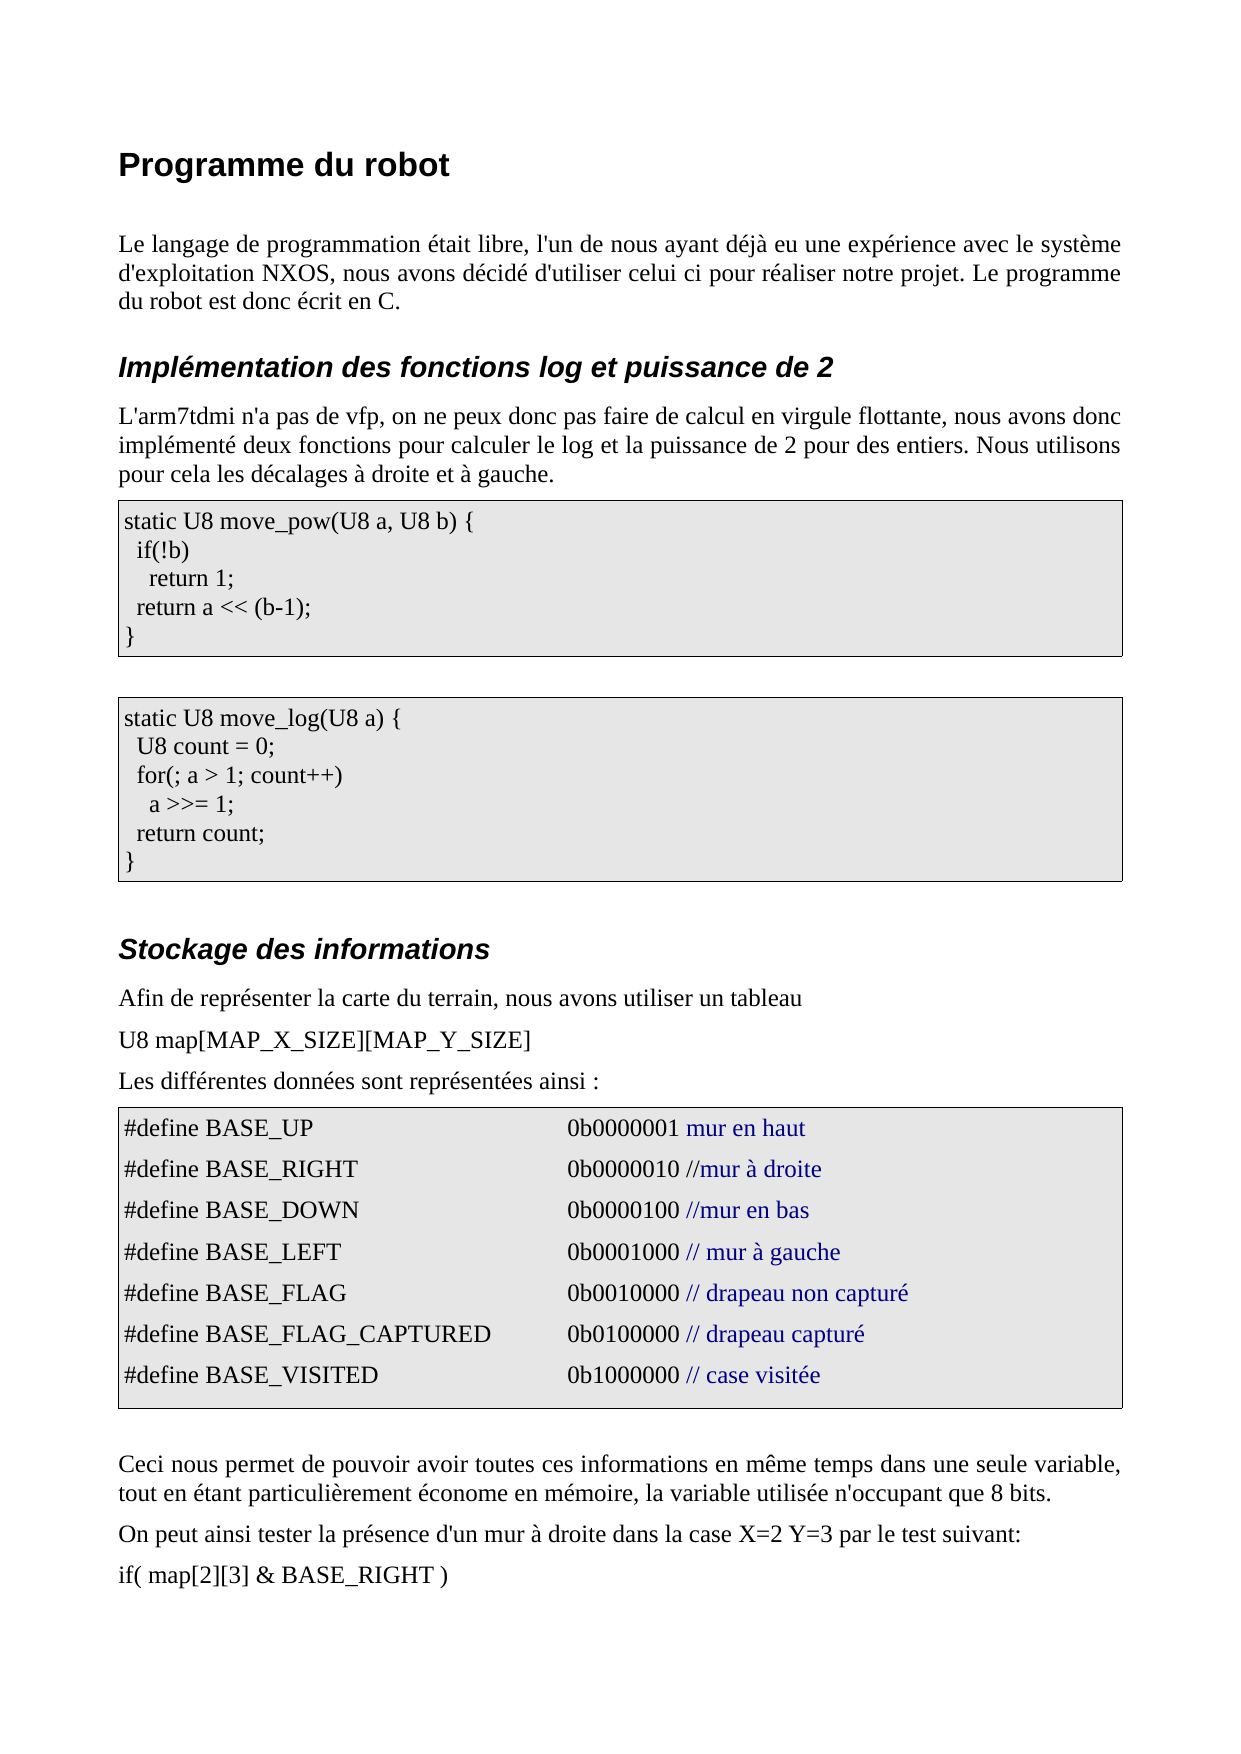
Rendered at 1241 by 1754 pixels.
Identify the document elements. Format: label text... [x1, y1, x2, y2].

text On peut ainsi tester la présence d'un mur à droite dans la case X=2 Y=3 par le test suivant: [118, 1519, 1122, 1548]
text Les différentes données sont représentées ainsi : [118, 1066, 1122, 1095]
text Le langage de programmation était libre, l'un de nous ayant déjà eu une expérience avec le système d'exploitation NXOS, nous avons décidé d'utiliser celui ci pour réaliser notre projet. Le programme du robot est donc écrit en C. [118, 229, 1122, 315]
text U8 map[MAP_X_SIZE][MAP_Y_SIZE] [118, 1025, 1122, 1053]
text if( map[2][3] & BASE_RIGHT ) [118, 1560, 1122, 1589]
subtitle Stockage des informations [118, 932, 1122, 965]
text L'arm7tdmi n'a pas de vfp, on ne peux donc pas faire de calcul en virgule flottante, nous avons donc implémenté deux fonctions pour calculer le log et la puissance de 2 pour des entiers. Nous utilisons pour cela les décalages à droite et à gauche. [118, 401, 1122, 488]
table_header static U8 move_pow(U8 a, U8 b) { if(!b) return 1; return a << (b-1); } [119, 501, 1122, 656]
text Afin de représenter la carte du terrain, nous avons utiliser un tableau [118, 983, 1122, 1012]
subtitle Implémentation des fonctions log et puissance de 2 [118, 349, 1122, 383]
table_header static U8 move_log(U8 a) { U8 count = 0; for(; a > 1; count++) a >>= 1; return count; } [119, 698, 1122, 881]
subtitle Programme du robot [118, 145, 1122, 183]
table_header #define BASE_UP 0b0000001 mur en haut #define BASE_RIGHT 0b0000010 //mur à droite #define BASE_DOWN 0b0000100 //mur en bas #define BASE_LEFT 0b0001000 // mur à gauche #define BASE_FLAG 0b0010000 // drapeau non capturé #define BASE_FLAG_CAPTURED 0b0100000 // drapeau capturé #define BASE_VISITED 0b1000000 // case visitée [119, 1108, 1122, 1408]
text Ceci nous permet de pouvoir avoir toutes ces informations en même temps dans une seule variable, tout en étant particulièrement économe en mémoire, la variable utilisée n'occupant que 8 bits. [118, 1449, 1122, 1506]
